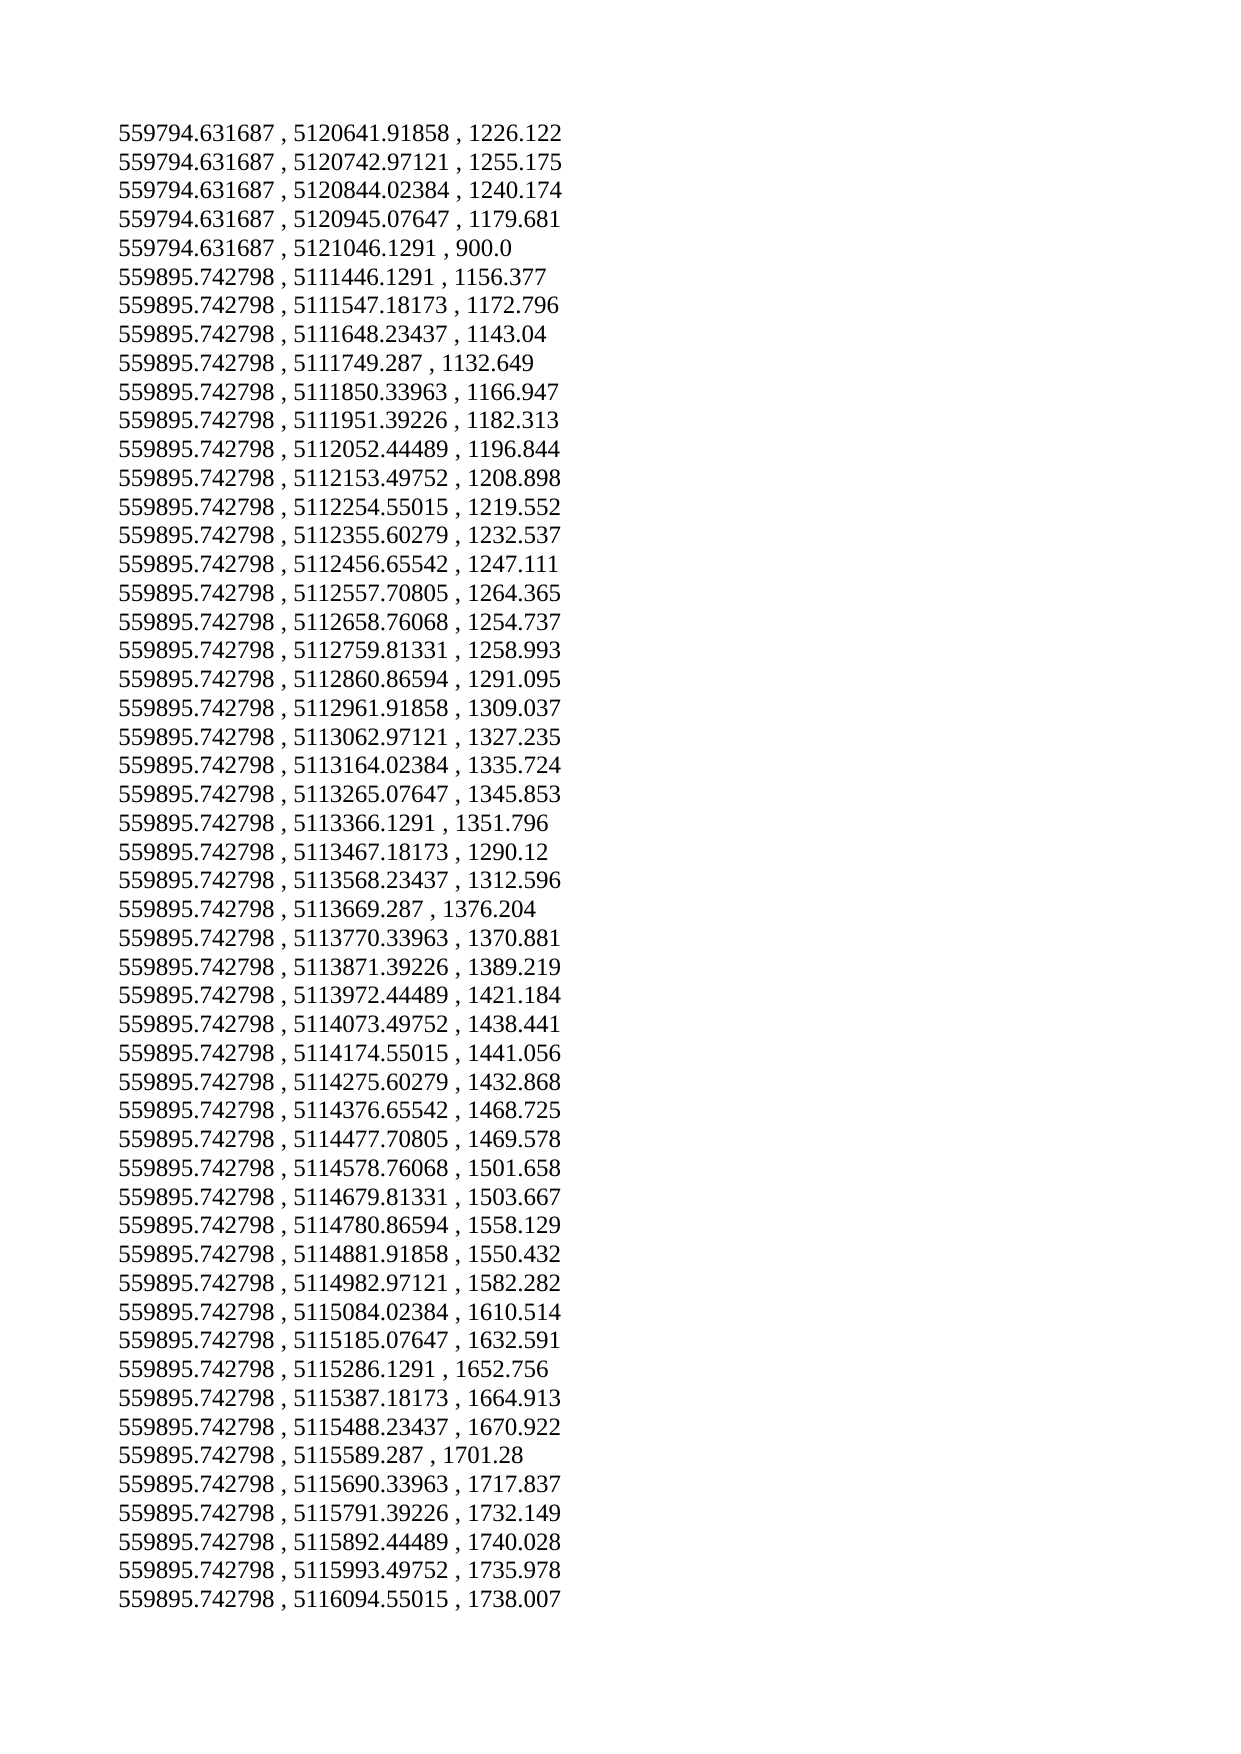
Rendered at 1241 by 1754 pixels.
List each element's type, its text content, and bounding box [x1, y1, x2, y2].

text 559895.742798 , 5112658.76068 , 1254.737 [118, 607, 1122, 636]
text 559895.742798 , 5111648.23437 , 1143.04 [118, 319, 1122, 348]
text 559895.742798 , 5111749.287 , 1132.649 [118, 348, 1122, 377]
text 559794.631687 , 5120742.97121 , 1255.175 [118, 147, 1122, 176]
text 559794.631687 , 5120641.91858 , 1226.122 [118, 118, 1122, 147]
text 559895.742798 , 5116094.55015 , 1738.007 [118, 1584, 1122, 1613]
text 559895.742798 , 5112557.70805 , 1264.365 [118, 578, 1122, 607]
text 559895.742798 , 5111446.1291 , 1156.377 [118, 262, 1122, 291]
text 559895.742798 , 5114982.97121 , 1582.282 [118, 1268, 1122, 1297]
text 559895.742798 , 5115791.39226 , 1732.149 [118, 1498, 1122, 1527]
text 559895.742798 , 5112961.91858 , 1309.037 [118, 693, 1122, 722]
text 559895.742798 , 5113164.02384 , 1335.724 [118, 751, 1122, 779]
text 559895.742798 , 5115387.18173 , 1664.913 [118, 1383, 1122, 1412]
text 559895.742798 , 5115488.23437 , 1670.922 [118, 1412, 1122, 1441]
text 559895.742798 , 5112355.60279 , 1232.537 [118, 521, 1122, 549]
text 559895.742798 , 5112052.44489 , 1196.844 [118, 434, 1122, 463]
text 559895.742798 , 5114073.49752 , 1438.441 [118, 1009, 1122, 1038]
text 559794.631687 , 5120945.07647 , 1179.681 [118, 204, 1122, 233]
text 559895.742798 , 5114275.60279 , 1432.868 [118, 1067, 1122, 1096]
text 559895.742798 , 5115185.07647 , 1632.591 [118, 1326, 1122, 1354]
text 559895.742798 , 5114174.55015 , 1441.056 [118, 1038, 1122, 1067]
text 559895.742798 , 5114477.70805 , 1469.578 [118, 1124, 1122, 1153]
text 559895.742798 , 5115589.287 , 1701.28 [118, 1441, 1122, 1469]
text 559895.742798 , 5112860.86594 , 1291.095 [118, 664, 1122, 693]
text 559895.742798 , 5111547.18173 , 1172.796 [118, 291, 1122, 319]
text 559895.742798 , 5113972.44489 , 1421.184 [118, 981, 1122, 1009]
text 559895.742798 , 5113568.23437 , 1312.596 [118, 866, 1122, 894]
text 559895.742798 , 5113062.97121 , 1327.235 [118, 722, 1122, 751]
text 559895.742798 , 5113871.39226 , 1389.219 [118, 952, 1122, 981]
text 559895.742798 , 5114679.81331 , 1503.667 [118, 1182, 1122, 1211]
text 559895.742798 , 5113366.1291 , 1351.796 [118, 808, 1122, 837]
text 559895.742798 , 5114881.91858 , 1550.432 [118, 1239, 1122, 1268]
text 559794.631687 , 5121046.1291 , 900.0 [118, 233, 1122, 262]
text 559895.742798 , 5114780.86594 , 1558.129 [118, 1211, 1122, 1239]
text 559895.742798 , 5114376.65542 , 1468.725 [118, 1096, 1122, 1124]
text 559895.742798 , 5113265.07647 , 1345.853 [118, 779, 1122, 808]
text 559895.742798 , 5112153.49752 , 1208.898 [118, 463, 1122, 492]
text 559895.742798 , 5115993.49752 , 1735.978 [118, 1556, 1122, 1584]
text 559895.742798 , 5115690.33963 , 1717.837 [118, 1469, 1122, 1498]
text 559895.742798 , 5112456.65542 , 1247.111 [118, 549, 1122, 578]
text 559895.742798 , 5113669.287 , 1376.204 [118, 894, 1122, 923]
text 559895.742798 , 5113770.33963 , 1370.881 [118, 923, 1122, 952]
text 559895.742798 , 5114578.76068 , 1501.658 [118, 1153, 1122, 1182]
text 559895.742798 , 5115084.02384 , 1610.514 [118, 1297, 1122, 1326]
text 559895.742798 , 5115892.44489 , 1740.028 [118, 1527, 1122, 1556]
text 559895.742798 , 5111850.33963 , 1166.947 [118, 377, 1122, 406]
text 559895.742798 , 5112254.55015 , 1219.552 [118, 492, 1122, 521]
text 559895.742798 , 5111951.39226 , 1182.313 [118, 406, 1122, 434]
text 559895.742798 , 5113467.18173 , 1290.12 [118, 837, 1122, 866]
text 559895.742798 , 5115286.1291 , 1652.756 [118, 1354, 1122, 1383]
text 559794.631687 , 5120844.02384 , 1240.174 [118, 176, 1122, 204]
text 559895.742798 , 5112759.81331 , 1258.993 [118, 636, 1122, 664]
